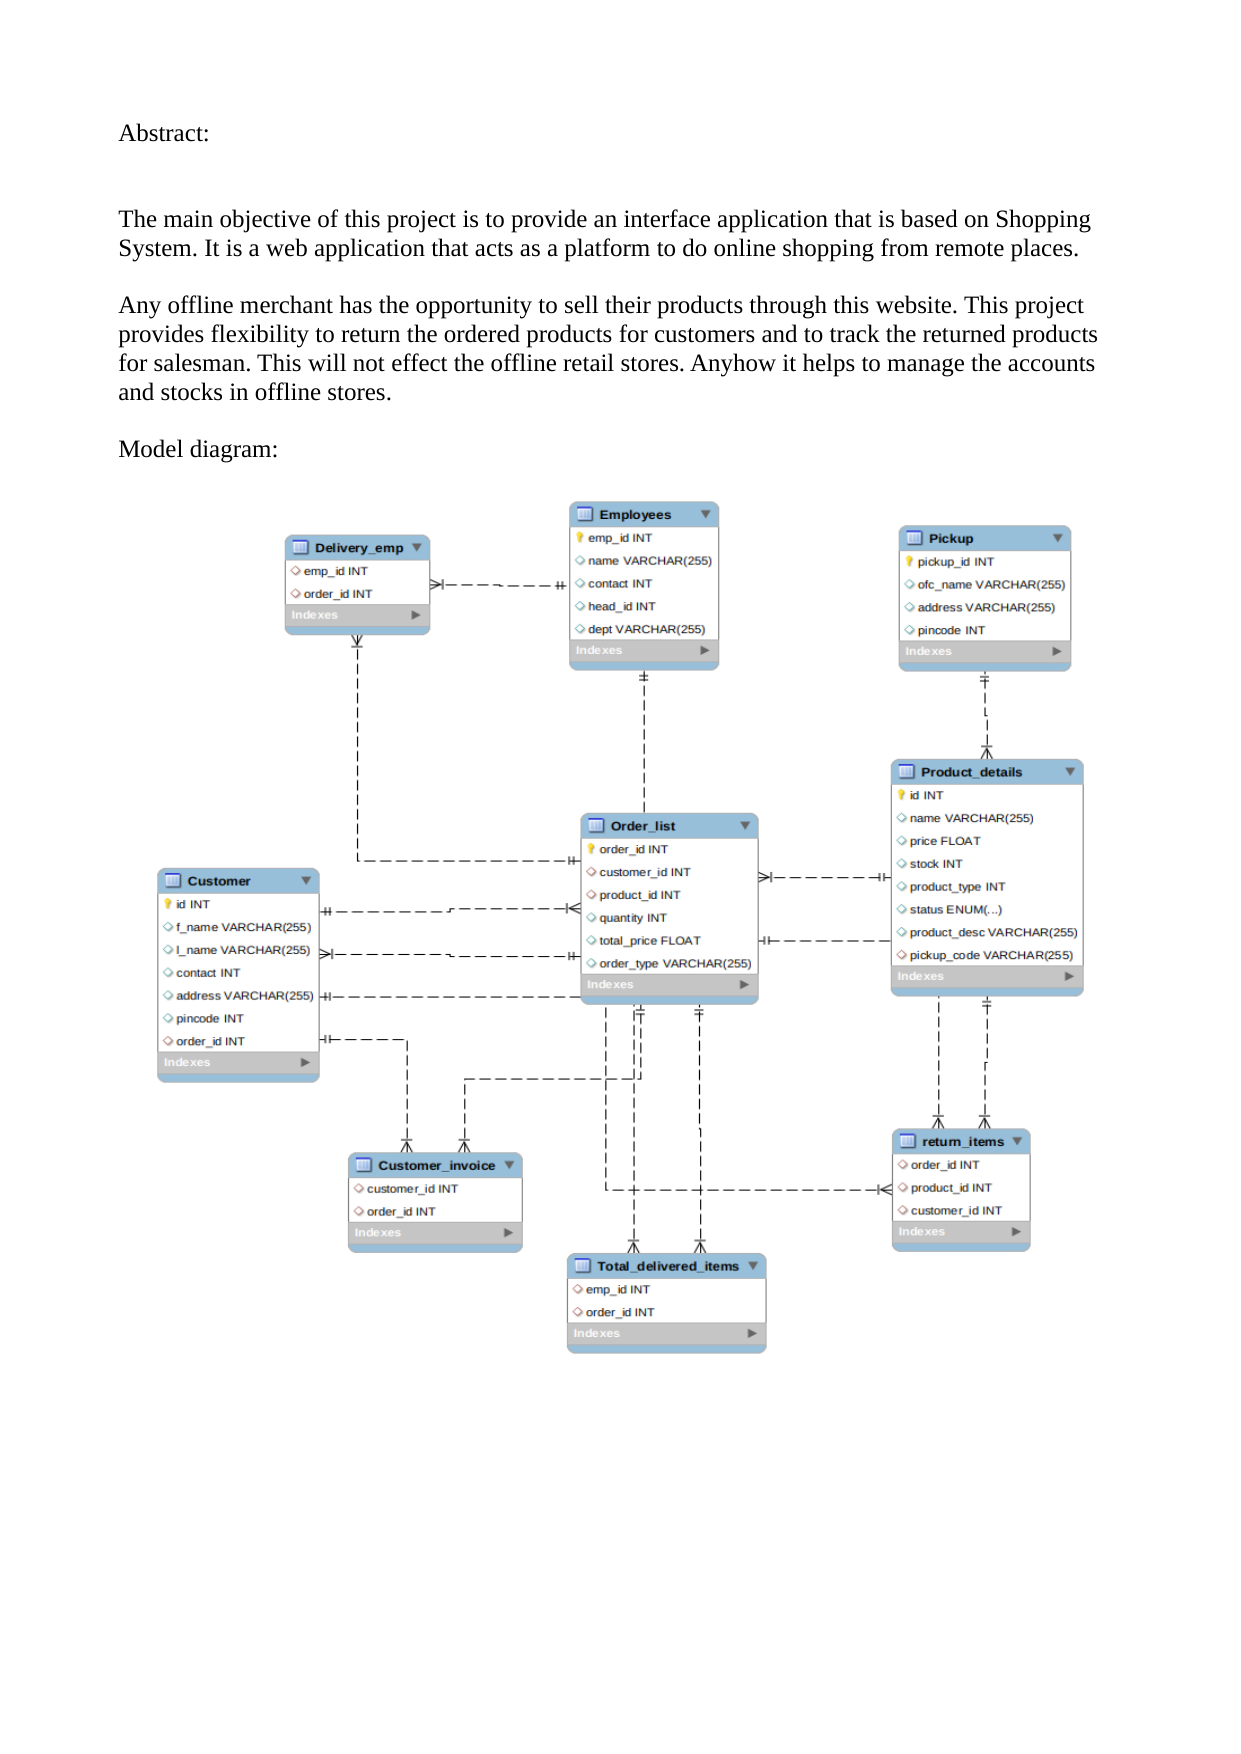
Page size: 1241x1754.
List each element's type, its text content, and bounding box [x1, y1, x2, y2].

text Any offline merchant has the opportunity to sell their products through this website. This project provides flexibility to return the ordered products for customers and to track the returned products for salesman. This will not effect the offline retail stores. Anyhow it helps to manage the accounts and stocks in offline stores. [118, 291, 1122, 406]
picture [146, 491, 1094, 1363]
text Model diagram: [118, 434, 1122, 463]
text Abstract: [118, 118, 1122, 147]
text The main objective of this project is to provide an interface application that is based on Shopping System. It is a web application that acts as a platform to do online shopping from remote places. [118, 204, 1122, 262]
